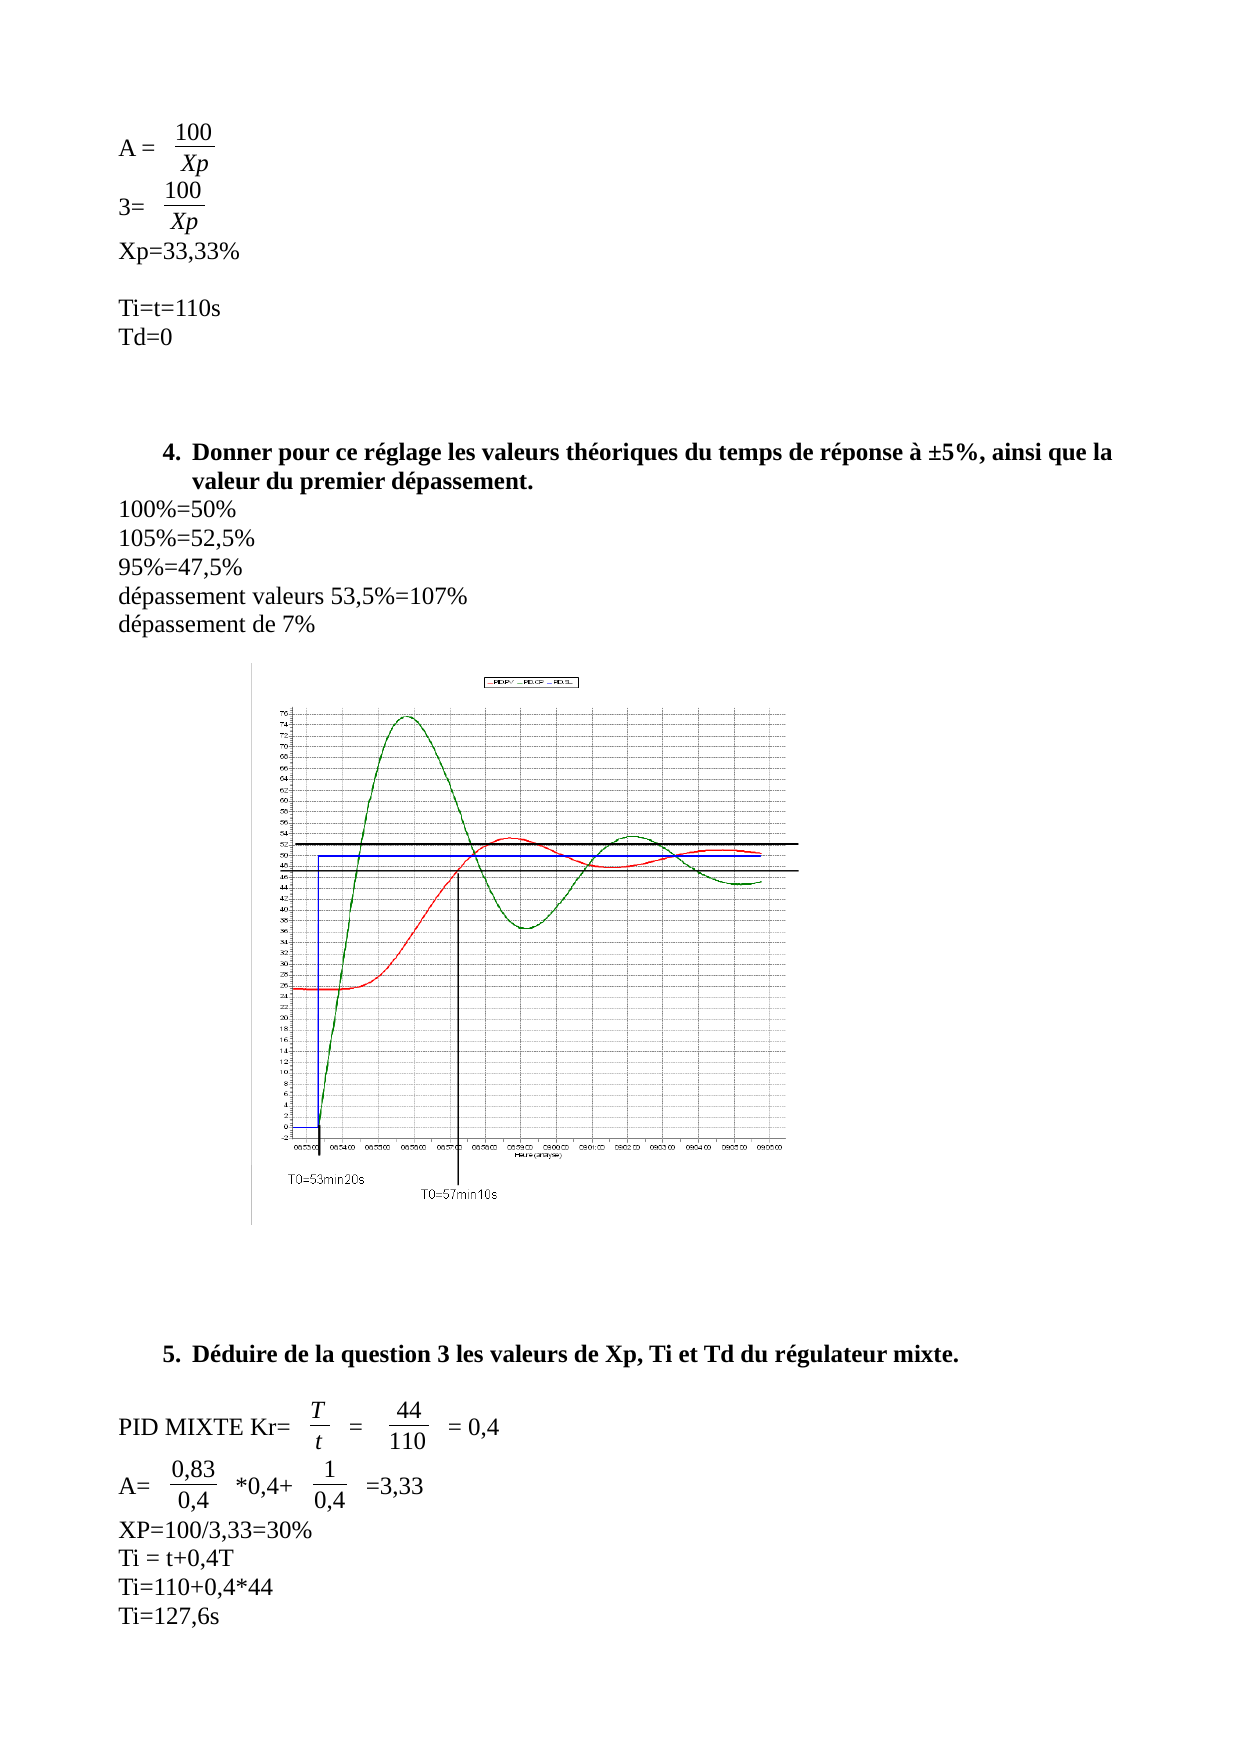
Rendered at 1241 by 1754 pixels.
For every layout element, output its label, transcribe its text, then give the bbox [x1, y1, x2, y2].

text Ti=127,6s [118, 1601, 1122, 1630]
text 95%=47,5% [118, 552, 1122, 581]
text XP=100/3,33=30% [118, 1515, 1122, 1543]
picture [247, 663, 799, 1225]
list Déduire de la question 3 les valeurs de Xp, Ti et Td du régulateur mixte. [162, 1339, 1122, 1368]
text A=*0,4+=3,33 [118, 1456, 1122, 1515]
text Td=0 [118, 322, 1122, 351]
text Ti = t+0,4T [118, 1543, 1122, 1572]
text dépassement de 7% [118, 609, 1122, 638]
text PID MIXTE Kr== = 0,4 [118, 1397, 1122, 1456]
text Ti=110+0,4*44 [118, 1572, 1122, 1601]
text 100%=50% [118, 494, 1122, 523]
text Ti=t=110s [118, 293, 1122, 322]
text A = [118, 118, 1122, 177]
list Donner pour ce réglage les valeurs théoriques du temps de réponse à ±5%, ainsi que la valeur du premier dépassement. [162, 437, 1122, 494]
text Xp=33,33% [118, 236, 1122, 264]
text 3= [118, 177, 1122, 236]
text dépassement valeurs 53,5%=107% [118, 581, 1122, 609]
text 105%=52,5% [118, 523, 1122, 552]
